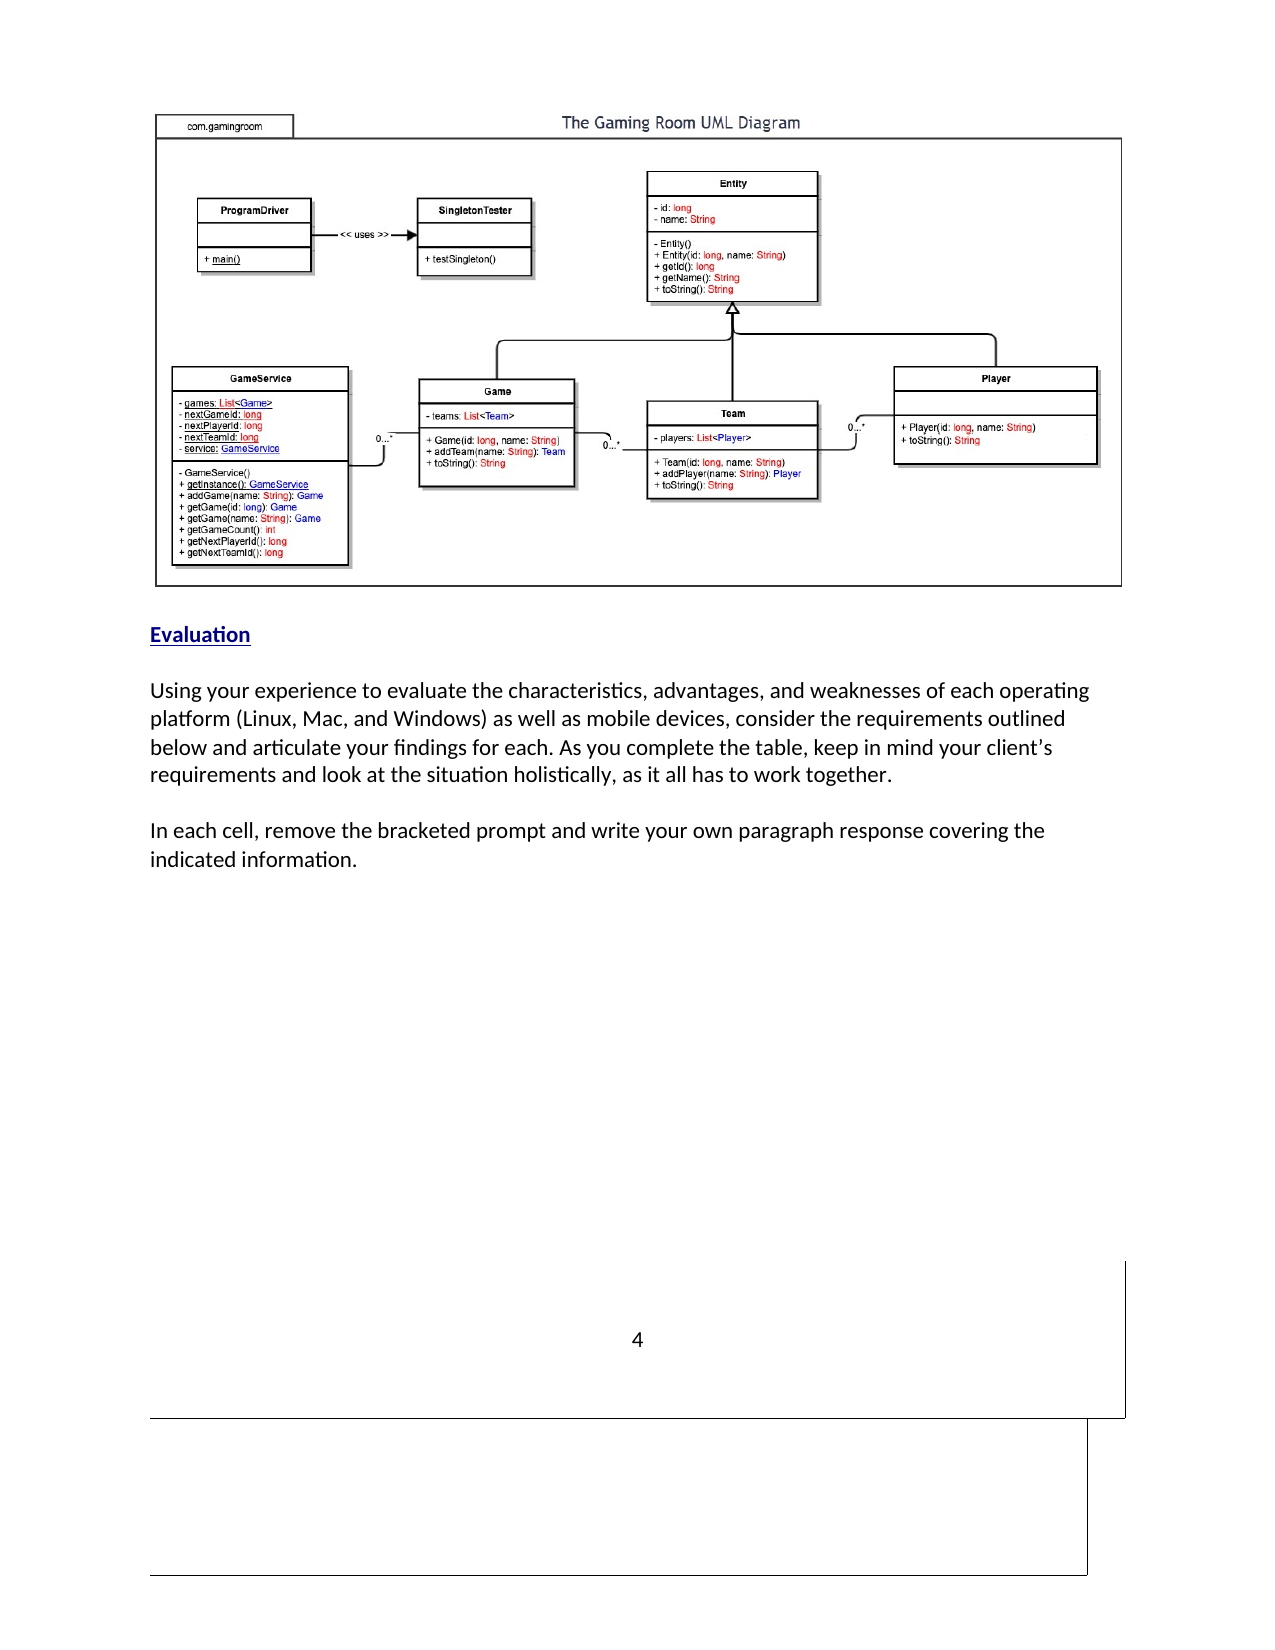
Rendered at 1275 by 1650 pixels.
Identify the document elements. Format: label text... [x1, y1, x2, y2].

text In each cell, remove the bracketed prompt and write your own paragraph response covering the indicated information. [150, 817, 1125, 873]
text Using your experience to evaluate the characteristics, advantages, and weaknesses of each operating platform (Linux, Mac, and Windows) as well as mobile devices, consider the requirements outlined below and articulate your findings for each. As you complete the table, keep in mind your client’s requirements and look at the situation holistically, as it all has to work together. [150, 677, 1125, 789]
subtitle Evaluation [150, 621, 1125, 648]
